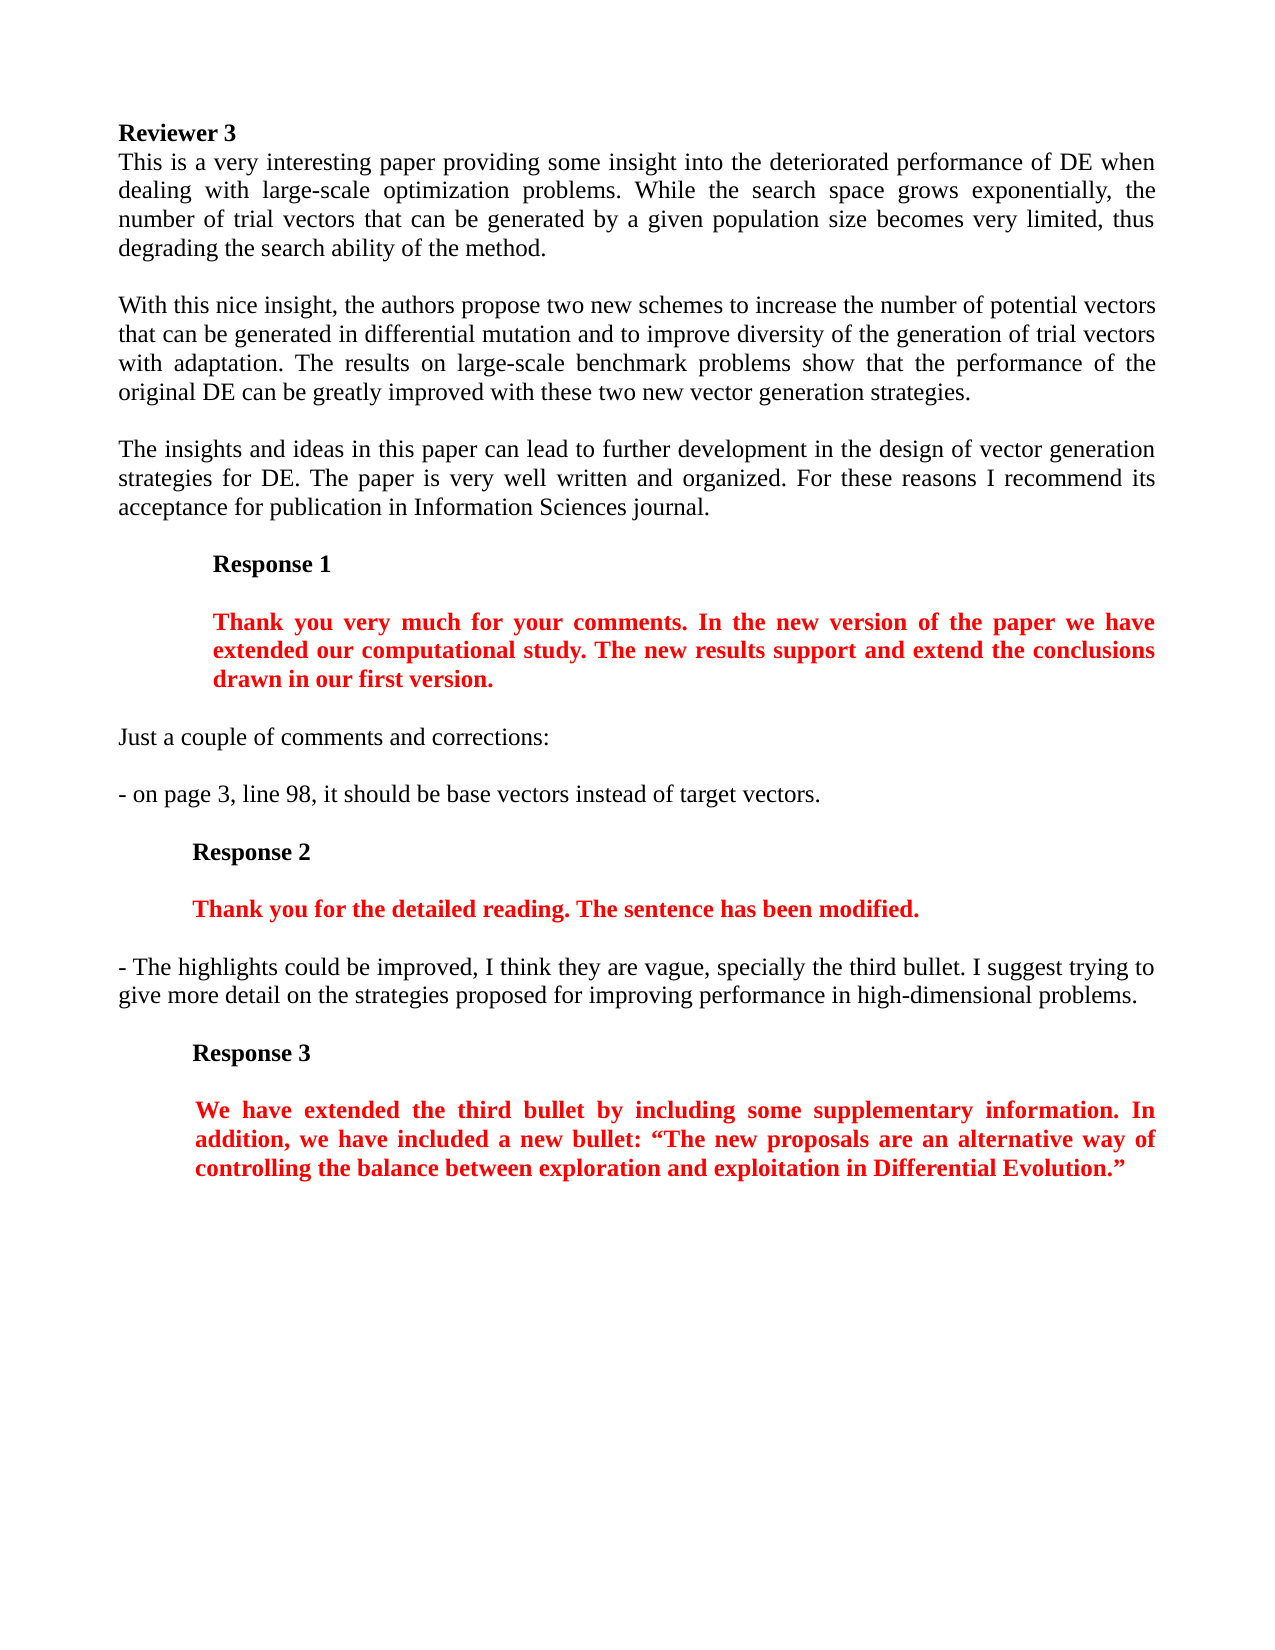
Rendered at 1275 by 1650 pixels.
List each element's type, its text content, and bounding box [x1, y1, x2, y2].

text This is a very interesting paper providing some insight into the deteriorated performance of DE when dealing with large-scale optimization problems. While the search space grows exponentially, the number of trial vectors that can be generated by a given population size becomes very limited, thus degrading the search ability of the method. [118, 147, 1157, 262]
text The insights and ideas in this paper can lead to further development in the design of vector generation strategies for DE. The paper is very well written and organized. For these reasons I recommend its acceptance for publication in Information Sciences journal. [118, 406, 1157, 521]
text Thank you very much for your comments. In the new version of the paper we have extended our computational study. The new results support and extend the conclusions drawn in our first version. [213, 607, 1157, 693]
text We have extended the third bullet by including some supplementary information. In addition, we have included a new bullet: “The new proposals are an alternative way of controlling the balance between exploration and exploitation in Differential Evolution.” [195, 1096, 1157, 1182]
text Just a couple of comments and corrections: - on page 3, line 98, it should be base vectors instead of target vectors. [118, 722, 1157, 808]
text Response 1 [213, 549, 1157, 578]
text - The highlights could be improved, I think they are vague, specially the third bullet. I suggest trying to give more detail on the strategies proposed for improving performance in high-dimensional problems. [118, 923, 1157, 1009]
text With this nice insight, the authors propose two new schemes to increase the number of potential vectors that can be generated in differential mutation and to improve diversity of the generation of trial vectors with adaptation. The results on large-scale benchmark problems show that the performance of the original DE can be greatly improved with these two new vector generation strategies. [118, 262, 1157, 406]
text Response 3 [118, 1038, 1157, 1067]
text Thank you for the detailed reading. The sentence has been modified. [118, 894, 1157, 923]
text Reviewer 3 [118, 118, 1157, 147]
text Response 2 [118, 837, 1157, 866]
